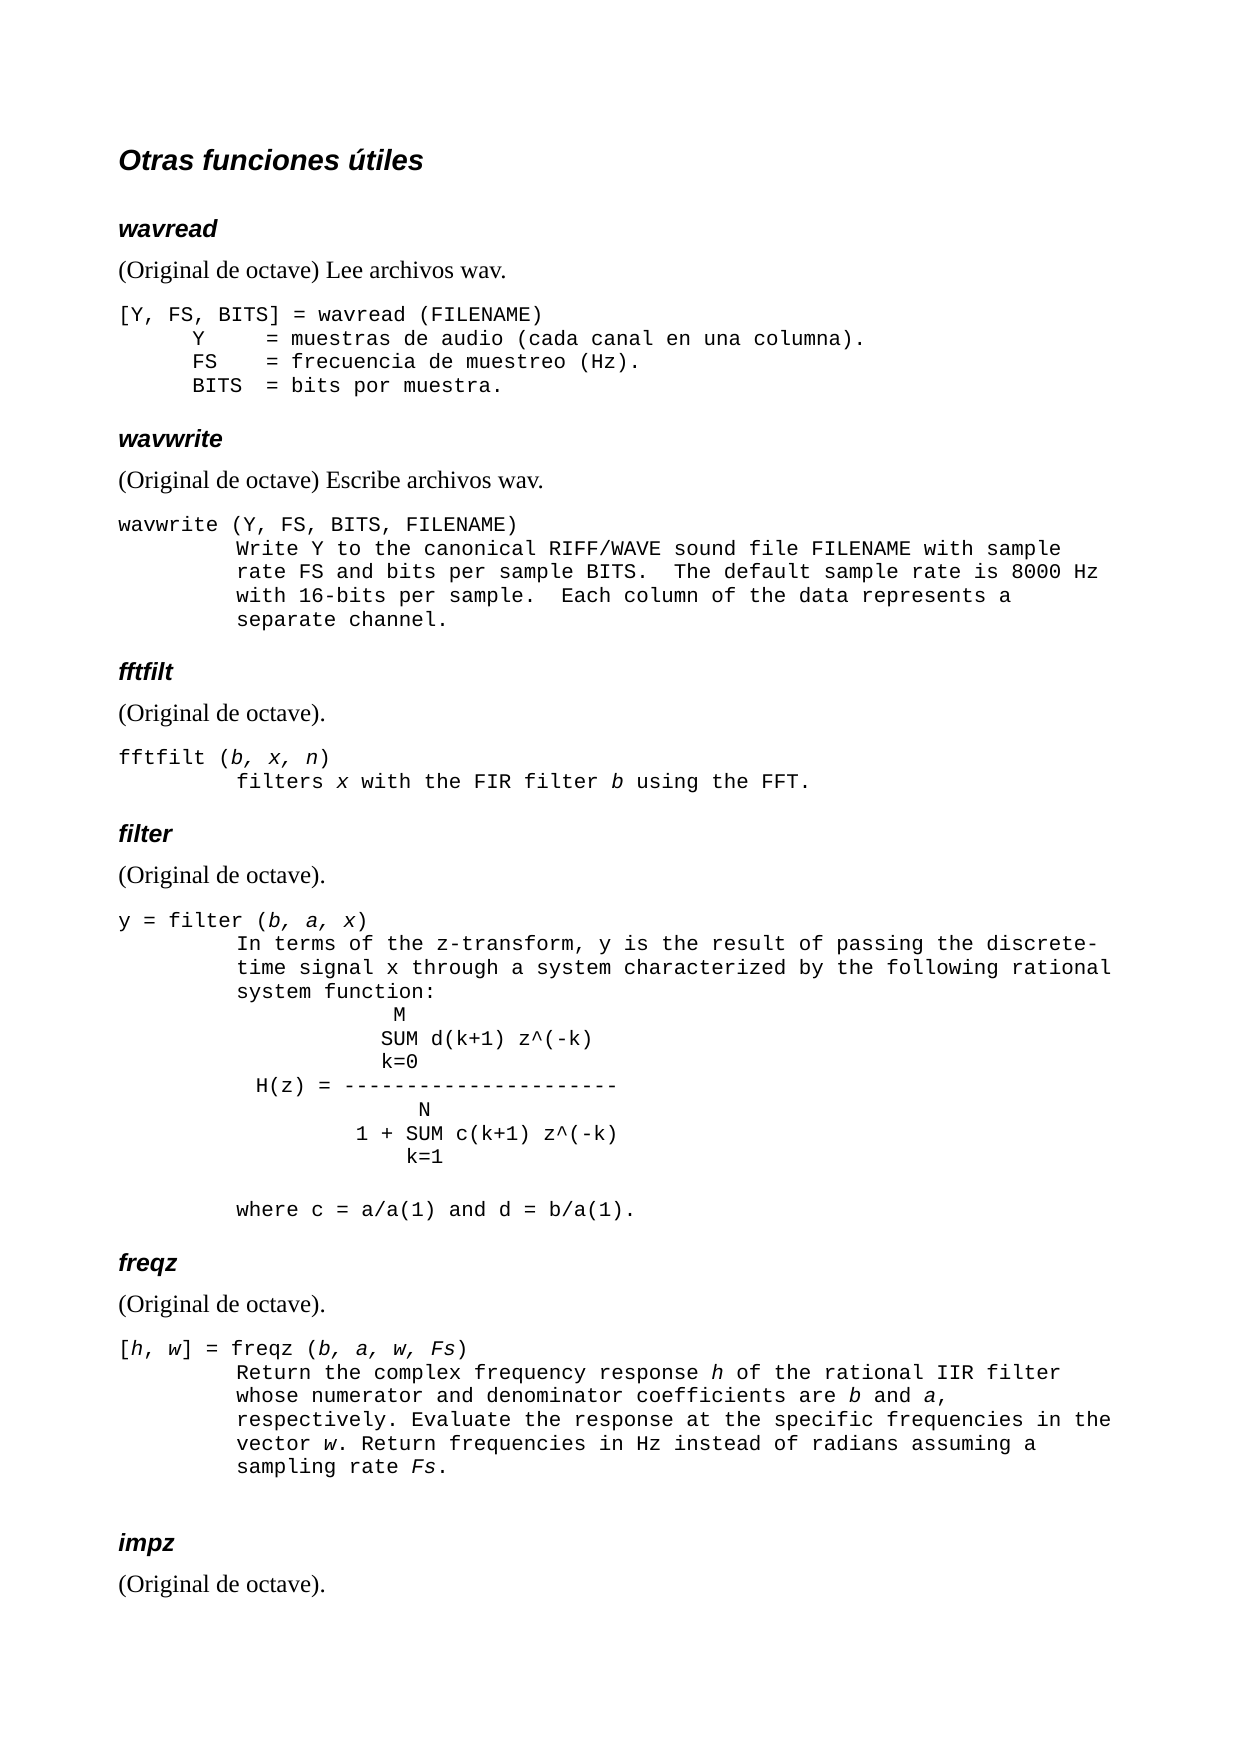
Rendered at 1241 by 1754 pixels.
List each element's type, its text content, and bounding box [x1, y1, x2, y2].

subtitle freqz [118, 1248, 1122, 1276]
text (Original de octave). [118, 861, 1122, 889]
text N [118, 1099, 1122, 1122]
text filters x with the FIR filter b using the FFT. [236, 771, 1122, 794]
text where c = a/a(1) and d = b/a(1). [236, 1199, 1122, 1223]
subtitle wavwrite [118, 424, 1122, 452]
text [h, w] = freqz (b, a, w, Fs) [118, 1338, 1122, 1362]
text FS = frecuencia de muestreo (Hz). [118, 352, 1122, 375]
text (Original de octave). [118, 1289, 1122, 1318]
text (Original de octave). [118, 1569, 1122, 1598]
text (Original de octave) Lee archivos wav. [118, 255, 1122, 284]
text H(z) = ---------------------- [118, 1075, 1122, 1099]
subtitle filter [118, 819, 1122, 848]
text (Original de octave). [118, 698, 1122, 727]
text Write Y to the canonical RIFF/WAVE sound file FILENAME with sample rate FS and bits per sample BITS. The default sample rate is 8000 Hz with 16-bits per sample. Each column of the data represents a separate channel. [236, 538, 1122, 632]
text k=0 [118, 1052, 1122, 1075]
text 1 + SUM c(k+1) z^(-k) [118, 1122, 1122, 1146]
text Return the complex frequency response h of the rational IIR filter whose numerator and denominator coefficients are b and a, respectively. Evaluate the response at the specific frequencies in the vector w. Return frequencies in Hz instead of radians assuming a sampling rate Fs. [236, 1362, 1122, 1480]
text [Y, FS, BITS] = wavread (FILENAME) [118, 304, 1122, 328]
text k=1 [118, 1146, 1122, 1170]
subtitle fftfilt [118, 657, 1122, 686]
text SUM d(k+1) z^(-k) [118, 1028, 1122, 1052]
text fftfilt (b, x, n) [118, 747, 1122, 771]
text In terms of the z-transform, y is the result of passing the discrete- time signal x through a system characterized by the following rational system function: [236, 933, 1122, 1004]
text BITS = bits por muestra. [118, 375, 1122, 399]
subtitle Otras funciones útiles [118, 143, 1122, 177]
text y = filter (b, a, x) [118, 910, 1122, 933]
text Y = muestras de audio (cada canal en una columna). [118, 328, 1122, 352]
subtitle wavread [118, 214, 1122, 243]
text wavwrite (Y, FS, BITS, FILENAME) [118, 514, 1122, 538]
text M [118, 1004, 1122, 1028]
text (Original de octave) Escribe archivos wav. [118, 465, 1122, 494]
subtitle impz [118, 1528, 1122, 1557]
